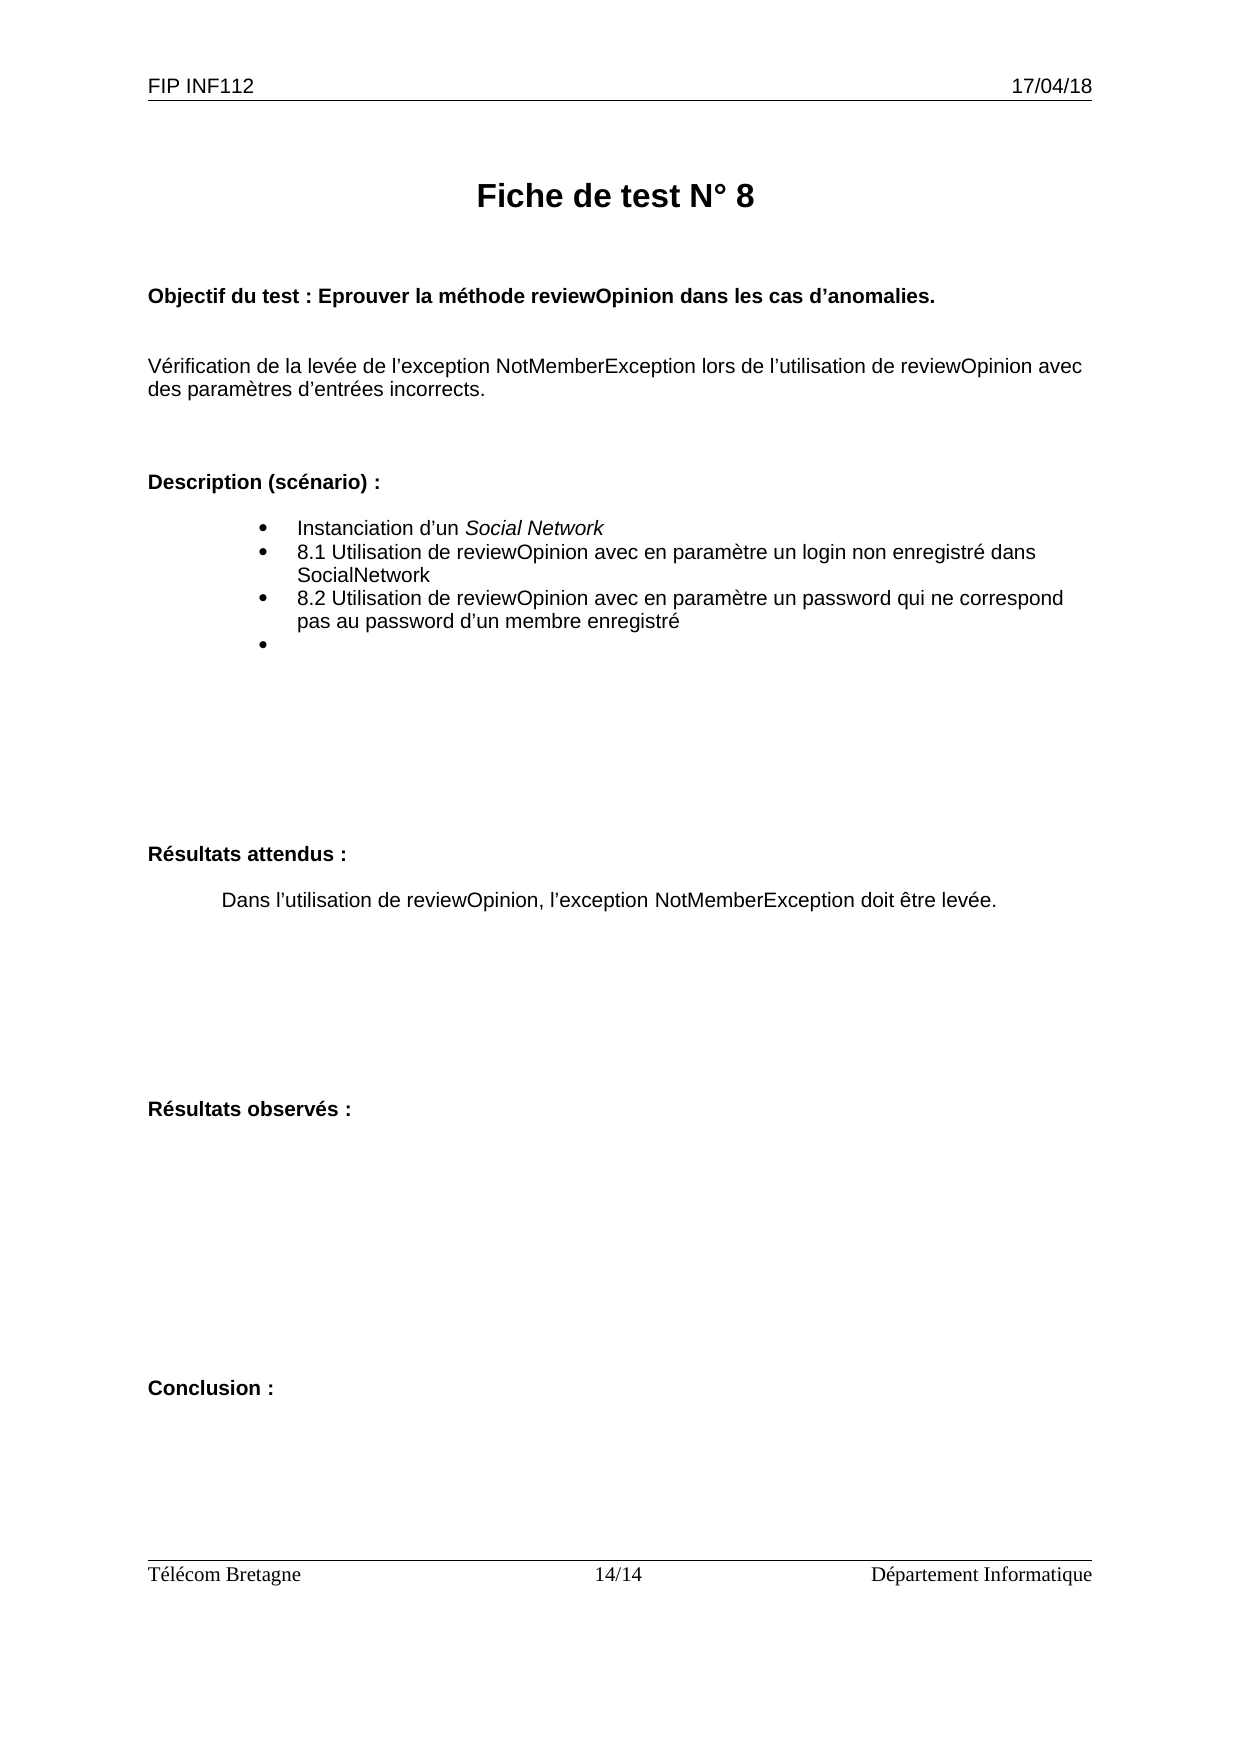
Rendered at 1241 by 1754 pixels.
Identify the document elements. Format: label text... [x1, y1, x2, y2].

list 8.2 Utilisation de reviewOpinion avec en paramètre un password qui ne correspond pas au password d’un membre enregistré [259, 587, 1092, 633]
text Dans l’utilisation de reviewOpinion, l’exception NotMemberException doit être levée. [148, 889, 1092, 912]
text Résultats observés : [148, 1098, 1092, 1121]
subtitle Conclusion : [148, 1377, 1092, 1400]
list 8.1 Utilisation de reviewOpinion avec en paramètre un login non enregistré dans SocialNetwork [259, 540, 1092, 587]
text Description (scénario) : [148, 470, 1092, 494]
text Résultats attendus : [148, 842, 1092, 866]
title Fiche de test N° 8 [148, 177, 1092, 214]
text Objectif du test : Eprouver la méthode reviewOpinion dans les cas d’anomalies. [148, 284, 1092, 308]
text Vérification de la levée de l’exception NotMemberException lors de l’utilisation de reviewOpinion avec des paramètres d’entrées incorrects. [148, 354, 1092, 401]
list Instanciation d’un Social Network [259, 517, 1092, 540]
